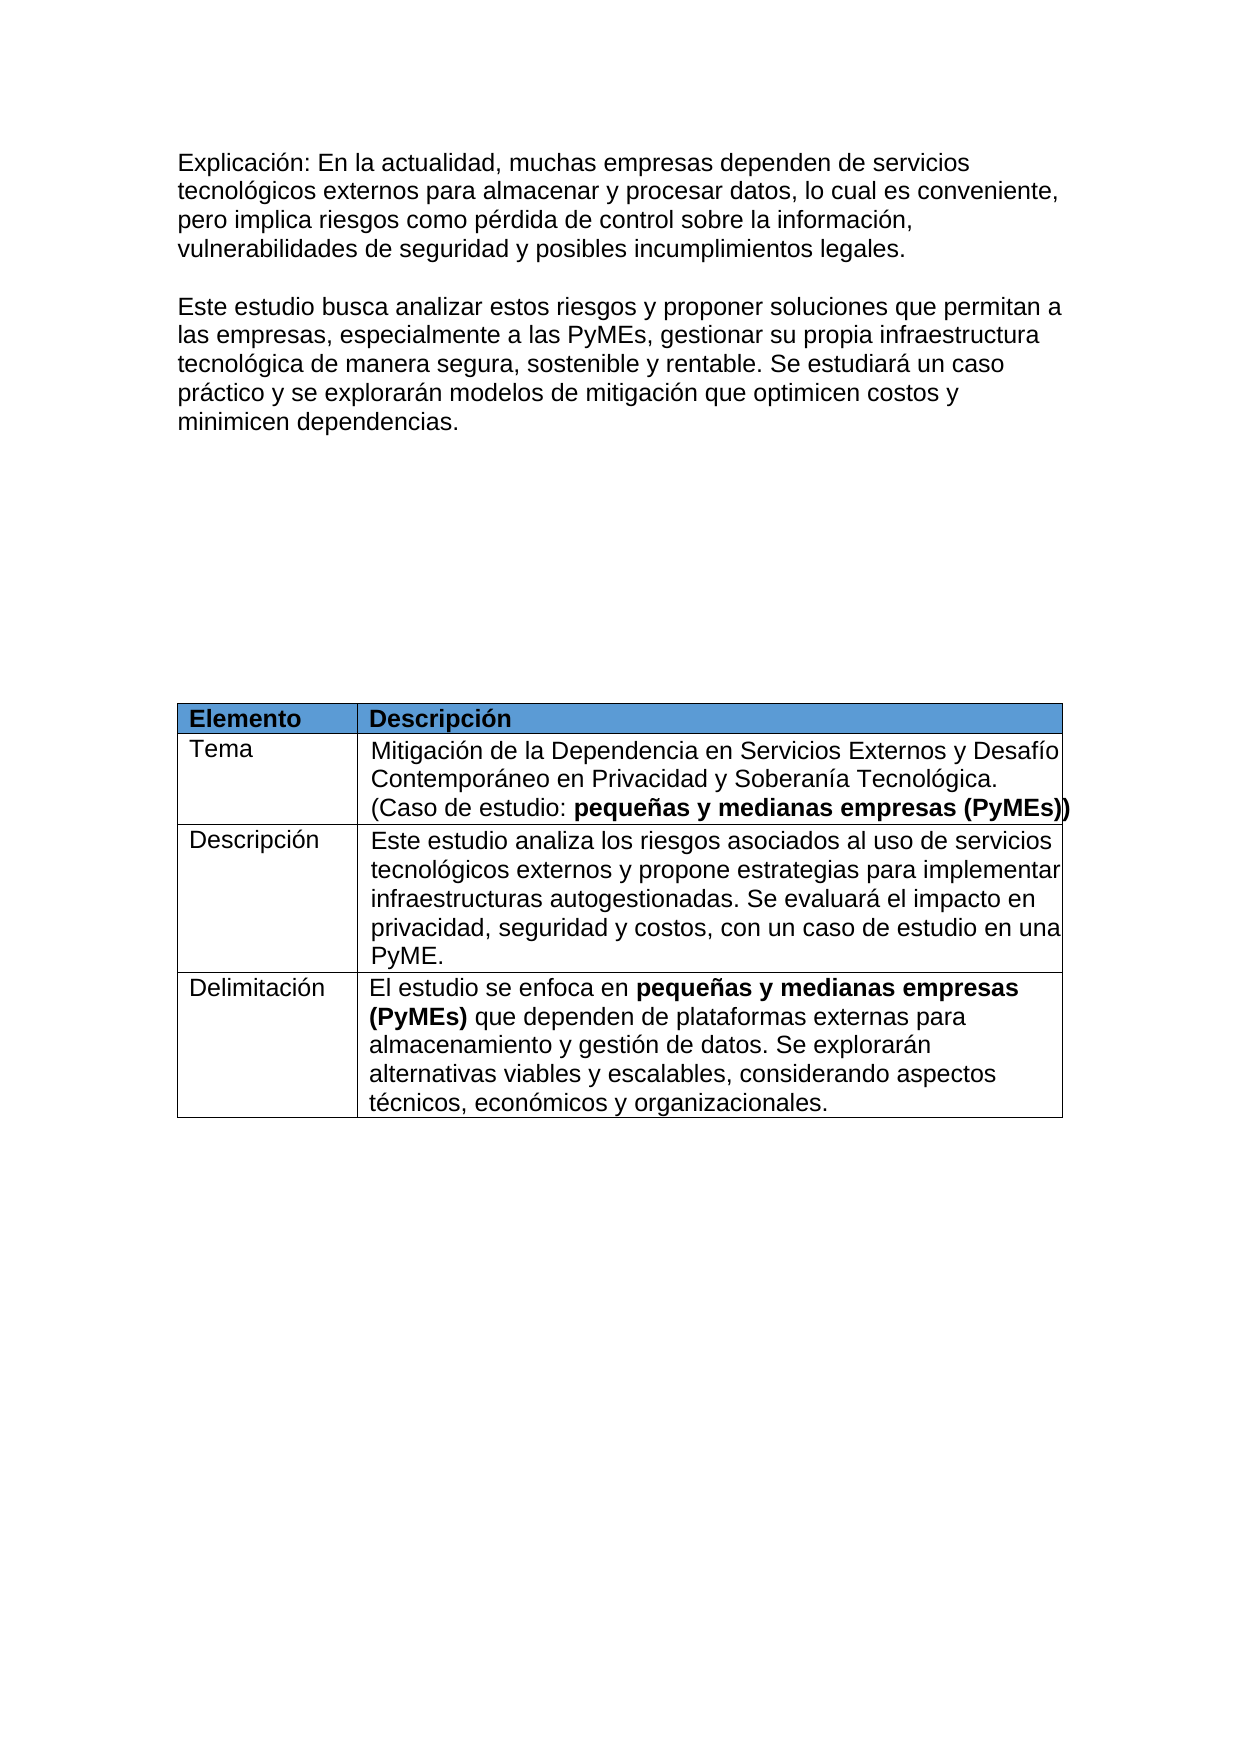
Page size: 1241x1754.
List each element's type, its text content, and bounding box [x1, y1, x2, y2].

text Explicación: En la actualidad, muchas empresas dependen de servicios tecnológicos externos para almacenar y procesar datos, lo cual es conveniente, pero implica riesgos como pérdida de control sobre la información, vulnerabilidades de seguridad y posibles incumplimientos legales. [177, 148, 1063, 263]
table_cell [358, 734, 1062, 824]
table_header Descripción [358, 704, 1062, 733]
table_cell Delimitación [178, 973, 357, 1117]
table_cell Descripción [178, 825, 357, 972]
table_cell [358, 825, 369, 972]
text Este estudio busca analizar estos riesgos y proponer soluciones que permitan a las empresas, especialmente a las PyMEs, gestionar su propia infraestructura tecnológica de manera segura, sostenible y rentable. Se estudiará un caso práctico y se explorarán modelos de mitigación que optimicen costos y minimicen dependencias. [177, 292, 1063, 436]
table_header Elemento [178, 704, 357, 733]
table_cell Tema [178, 734, 357, 824]
table_header Este estudio analiza los riesgos asociados al uso de servicios tecnológicos externos y propone estrategias para implementar infraestructuras autogestionadas. Se evaluará el impacto en privacidad, seguridad y costos, con un caso de estudio en una PyME. [369, 825, 1062, 972]
table_cell El estudio se enfoca en pequeñas y medianas empresas (PyMEs) que dependen de plataformas externas para almacenamiento y gestión de datos. Se explorarán alternativas viables y escalables, considerando aspectos técnicos, económicos y organizacionales. [358, 973, 1062, 1117]
table_header Mitigación de la Dependencia en Servicios Externos y Desafío Contemporáneo en Privacidad y Soberanía Tecnológica. (Caso de estudio: pequeñas y medianas empresas (PyMEs)) [369, 734, 1062, 823]
